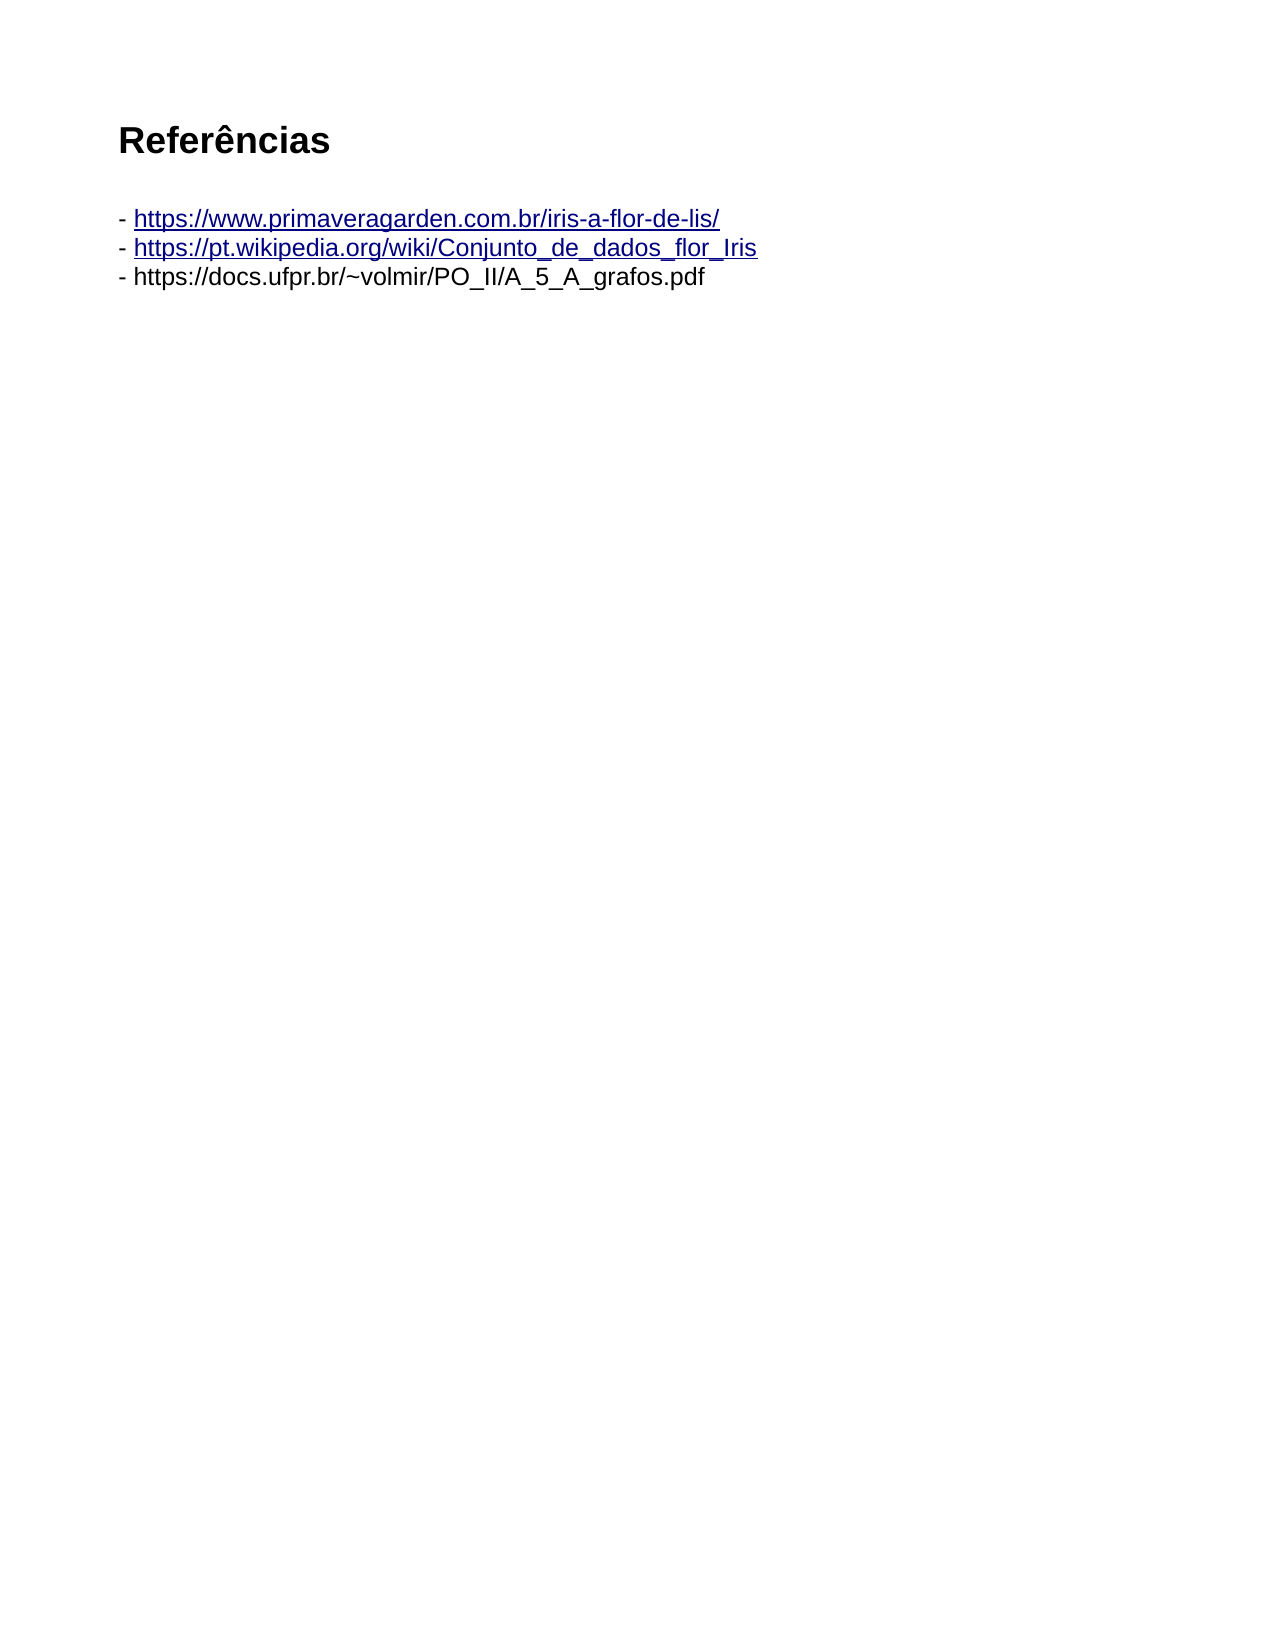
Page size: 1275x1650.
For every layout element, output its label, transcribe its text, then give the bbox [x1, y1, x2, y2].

text Referências [118, 118, 1157, 161]
text - https://docs.ufpr.br/~volmir/PO_II/A_5_A_grafos.pdf [118, 262, 1157, 291]
text - https://www.primaveragarden.com.br/iris-a-flor-de-lis/ [118, 204, 1157, 233]
text - https://pt.wikipedia.org/wiki/Conjunto_de_dados_flor_Iris [118, 233, 1157, 262]
